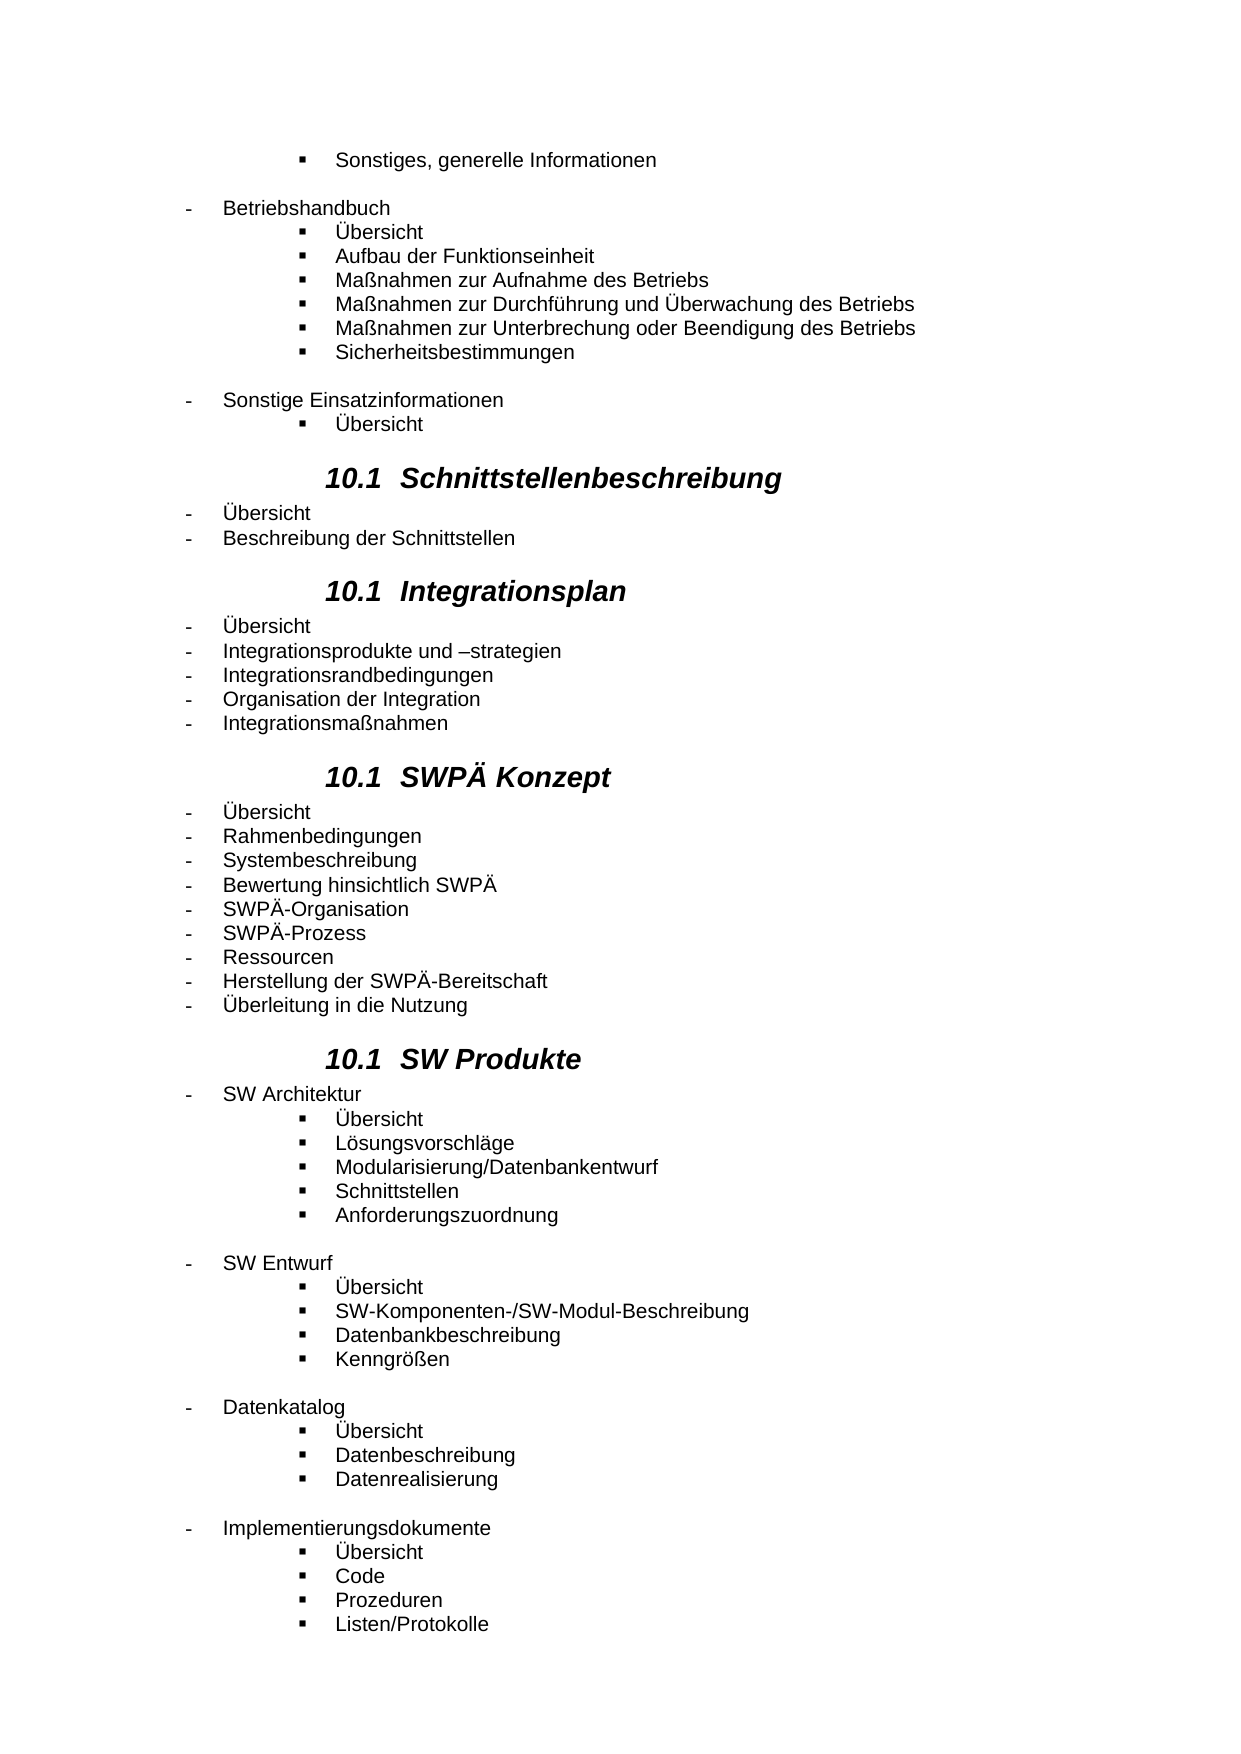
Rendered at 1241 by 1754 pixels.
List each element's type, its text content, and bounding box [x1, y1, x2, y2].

list Systembeschreibung [185, 848, 1093, 872]
list Implementierungsdokumente [185, 1515, 1093, 1539]
list Code [298, 1563, 1093, 1588]
list Datenkatalog [185, 1395, 1093, 1419]
list Übersicht [298, 1106, 1093, 1130]
list Sonstiges, generelle Informationen [298, 148, 1093, 172]
list Maßnahmen zur Unterbrechung oder Beendigung des Betriebs [298, 316, 1093, 340]
list Sicherheitsbestimmungen [298, 340, 1093, 364]
list Organisation der Integration [185, 687, 1093, 711]
list SWPÄ-Prozess [185, 921, 1093, 945]
list Übersicht [298, 1539, 1093, 1563]
subtitle SW Produkte [325, 1042, 1093, 1076]
list SW Entwurf [185, 1251, 1093, 1275]
list Übersicht [185, 800, 1093, 824]
list Übersicht [185, 501, 1093, 525]
subtitle Integrationsplan [325, 574, 1093, 608]
list Integrationsprodukte und –strategien [185, 638, 1093, 663]
list Datenbeschreibung [298, 1443, 1093, 1467]
list Datenbankbeschreibung [298, 1323, 1093, 1347]
list Herstellung der SWPÄ-Bereitschaft [185, 969, 1093, 993]
list Prozeduren [298, 1588, 1093, 1612]
list Übersicht [298, 412, 1093, 436]
list Datenrealisierung [298, 1467, 1093, 1491]
list Übersicht [298, 220, 1093, 244]
list Modularisierung/Datenbankentwurf [298, 1154, 1093, 1178]
list Maßnahmen zur Durchführung und Überwachung des Betriebs [298, 292, 1093, 316]
subtitle SWPÄ Konzept [325, 760, 1093, 794]
list Kenngrößen [298, 1347, 1093, 1371]
list Übersicht [298, 1275, 1093, 1299]
list Bewertung hinsichtlich SWPÄ [185, 872, 1093, 897]
list Integrationsrandbedingungen [185, 663, 1093, 687]
list Ressourcen [185, 945, 1093, 969]
list Betriebshandbuch [185, 196, 1093, 220]
list Integrationsmaßnahmen [185, 711, 1093, 735]
list Aufbau der Funktionseinheit [298, 244, 1093, 268]
list Maßnahmen zur Aufnahme des Betriebs [298, 268, 1093, 292]
list Beschreibung der Schnittstellen [185, 525, 1093, 549]
list Sonstige Einsatzinformationen [185, 388, 1093, 412]
list SWPÄ-Organisation [185, 897, 1093, 921]
list SW Architektur [185, 1082, 1093, 1106]
list Überleitung in die Nutzung [185, 993, 1093, 1017]
list Übersicht [298, 1419, 1093, 1443]
list Listen/Protokolle [298, 1612, 1093, 1636]
list SW-Komponenten-/SW-Modul-Beschreibung [298, 1299, 1093, 1323]
list Rahmenbedingungen [185, 824, 1093, 848]
list Anforderungszuordnung [298, 1203, 1093, 1227]
list Lösungsvorschläge [298, 1130, 1093, 1154]
list Übersicht [185, 614, 1093, 638]
list Schnittstellen [298, 1178, 1093, 1203]
subtitle Schnittstellenbeschreibung [325, 461, 1093, 495]
